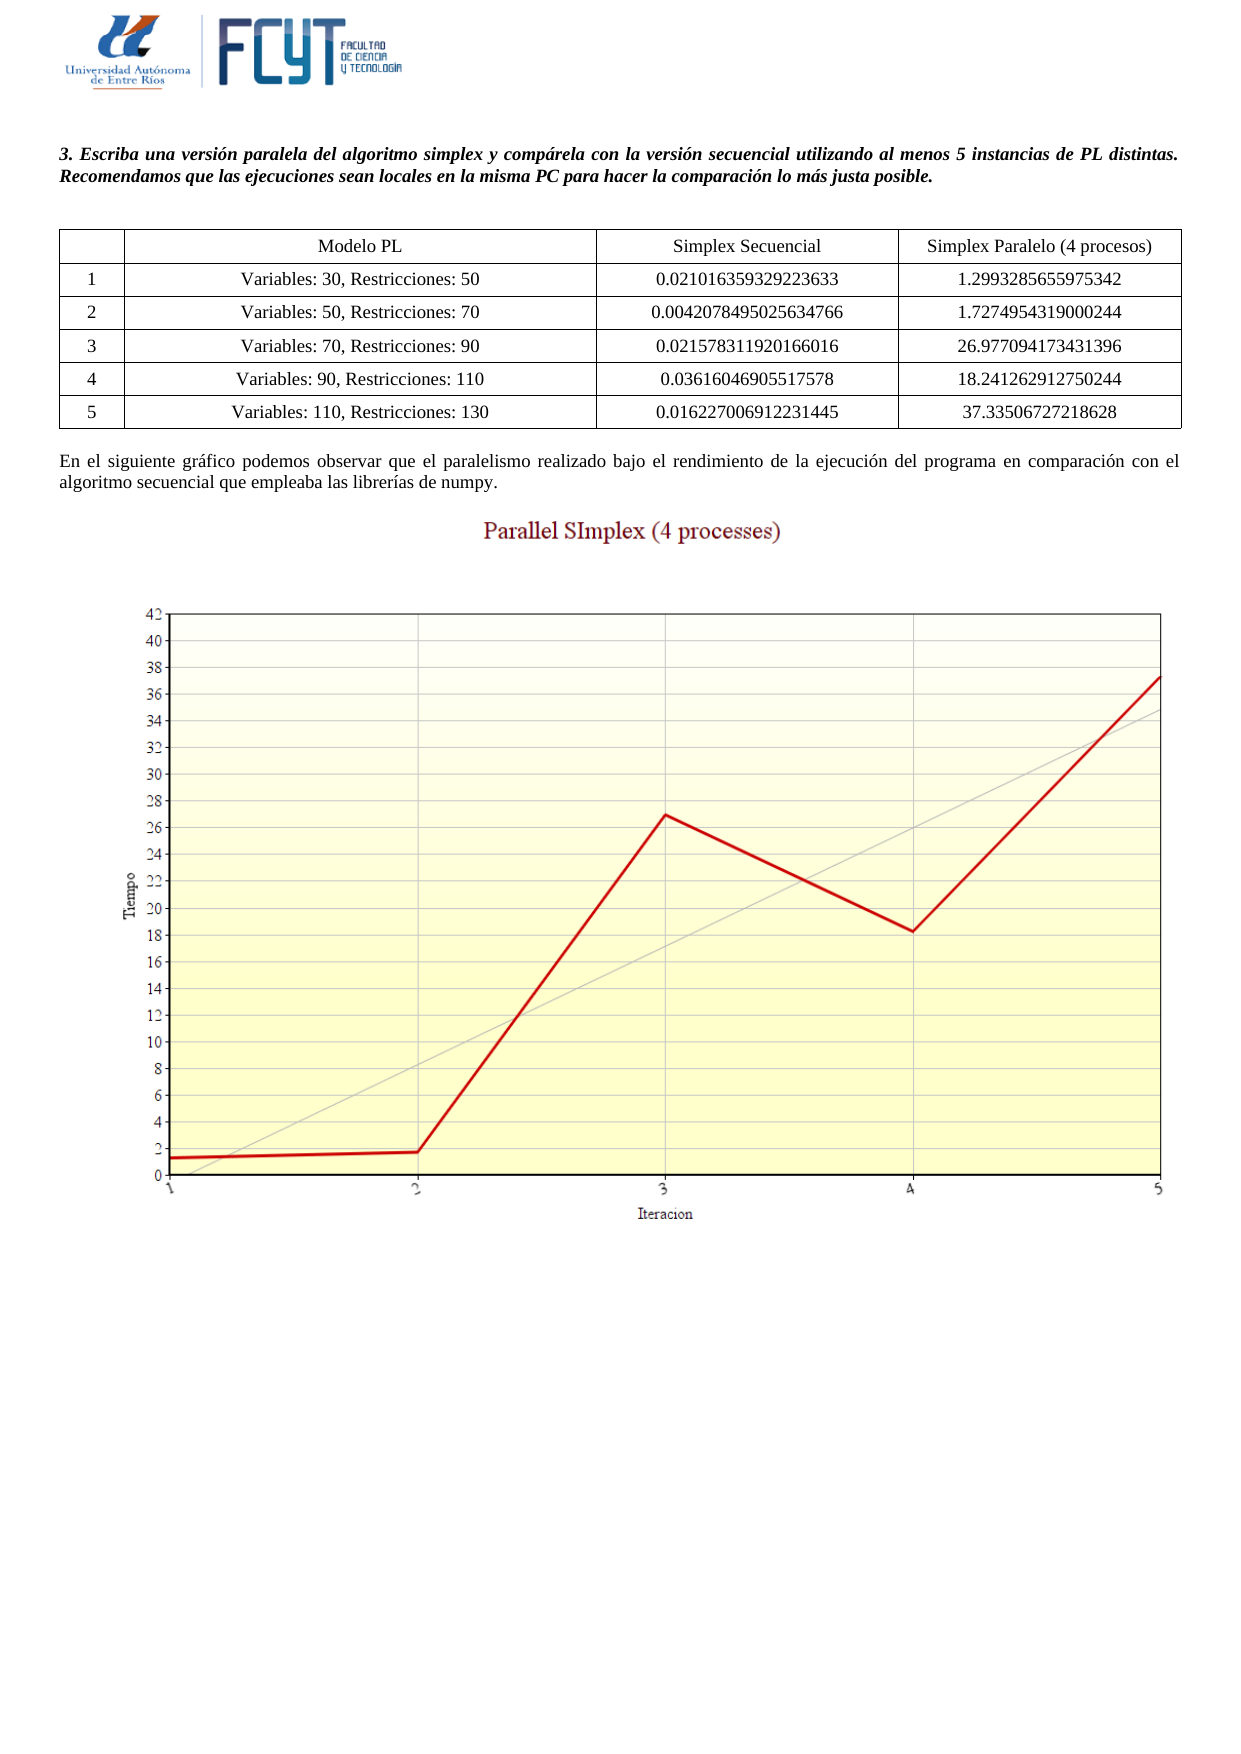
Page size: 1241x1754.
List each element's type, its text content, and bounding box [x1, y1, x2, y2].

table_cell 1.2993285655975342 [899, 264, 1181, 296]
table_cell Variables: 90, Restricciones: 110 [125, 363, 596, 395]
table_cell 3 [60, 330, 124, 362]
picture [59, 10, 409, 100]
table_cell Variables: 30, Restricciones: 50 [125, 264, 596, 296]
table_cell Variables: 50, Restricciones: 70 [125, 297, 596, 329]
table_cell 37.33506727218628 [899, 396, 1181, 428]
table_cell 4 [60, 363, 124, 395]
table_header Modelo PL [125, 230, 596, 262]
table_cell 2 [60, 297, 124, 329]
table_header Simplex Paralelo (4 procesos) [899, 230, 1181, 262]
table_cell Variables: 110, Restricciones: 130 [125, 396, 596, 428]
table_cell 1.7274954319000244 [899, 297, 1181, 329]
table_header [60, 230, 124, 262]
table_cell 26.977094173431396 [899, 330, 1181, 362]
table_header Simplex Secuencial [597, 230, 898, 262]
table_cell 0.021016359329223633 [597, 264, 898, 296]
table_cell 18.241262912750244 [899, 363, 1181, 395]
table_cell 5 [60, 396, 124, 428]
table_cell 0.016227006912231445 [597, 396, 898, 428]
table_cell 0.021578311920166016 [597, 330, 898, 362]
table_cell Variables: 70, Restricciones: 90 [125, 330, 596, 362]
table_cell 0.0042078495025634766 [597, 297, 898, 329]
text 3. Escriba una versión paralela del algoritmo simplex y compárela con la versión secuencial utilizando al menos 5 instancias de PL distintas. Recomendamos que las ejecuciones sean locales en la misma PC para hacer la comparación lo más justa posible. [59, 143, 1181, 186]
text En el siguiente gráfico podemos observar que el paralelismo realizado bajo el rendimiento de la ejecución del programa en comparación con el algoritmo secuencial que empleaba las librerías de numpy. [59, 450, 1181, 493]
table_cell 1 [60, 264, 124, 296]
picture [115, 514, 1170, 1224]
table_cell 0.03616046905517578 [597, 363, 898, 395]
